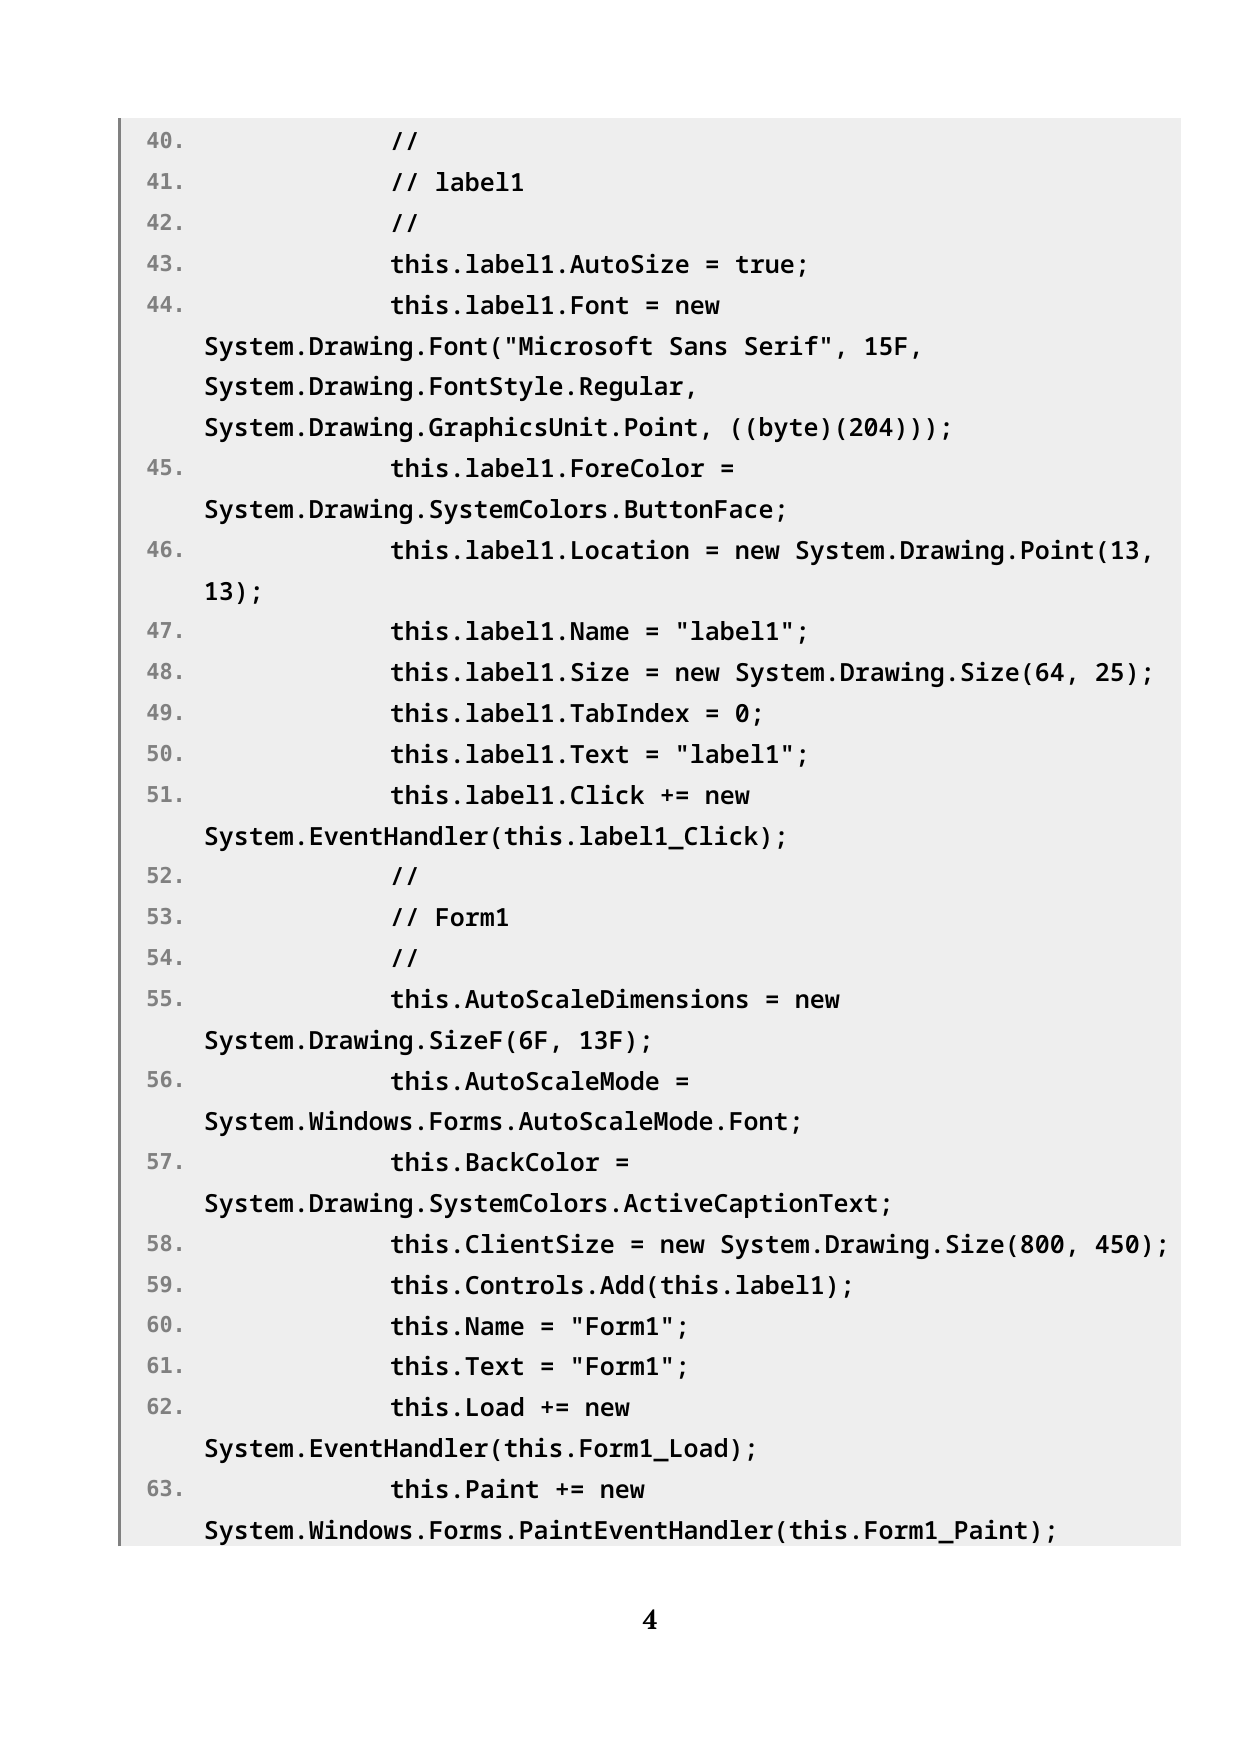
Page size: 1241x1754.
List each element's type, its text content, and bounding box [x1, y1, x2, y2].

list this.Name = "Form1"; [121, 1302, 1181, 1342]
list // [121, 853, 1181, 893]
list this.label1.Name = "label1"; [121, 608, 1181, 648]
list // [121, 118, 1181, 158]
list // Form1 [121, 894, 1181, 934]
list this.label1.Size = new System.Drawing.Size(64, 25); [121, 649, 1181, 689]
list this.BackColor = System.Drawing.SystemColors.ActiveCaptionText; [121, 1139, 1181, 1220]
list this.label1.AutoSize = true; [121, 241, 1181, 281]
list this.AutoScaleDimensions = new System.Drawing.SizeF(6F, 13F); [121, 976, 1181, 1056]
list this.label1.Location = new System.Drawing.Point(13, 13); [121, 526, 1181, 607]
list this.Controls.Add(this.label1); [121, 1261, 1181, 1301]
list this.ClientSize = new System.Drawing.Size(800, 450); [121, 1221, 1181, 1261]
list // [121, 935, 1181, 975]
list this.label1.Click += new System.EventHandler(this.label1_Click); [121, 771, 1181, 852]
list this.Load += new System.EventHandler(this.Form1_Load); [121, 1384, 1181, 1465]
list // [121, 200, 1181, 240]
list // label1 [121, 159, 1181, 199]
list this.label1.Font = new System.Drawing.Font("Microsoft Sans Serif", 15F, System.Drawing.FontStyle.Regular, System.Drawing.GraphicsUnit.Point, ((byte)(204))); [121, 281, 1181, 444]
list this.AutoScaleMode = System.Windows.Forms.AutoScaleMode.Font; [121, 1057, 1181, 1138]
list this.label1.Text = "label1"; [121, 731, 1181, 771]
list this.label1.ForeColor = System.Drawing.SystemColors.ButtonFace; [121, 445, 1181, 526]
list this.label1.TabIndex = 0; [121, 690, 1181, 730]
list this.Paint += new System.Windows.Forms.PaintEventHandler(this.Form1_Paint); [121, 1466, 1181, 1546]
list this.Text = "Form1"; [121, 1343, 1181, 1383]
